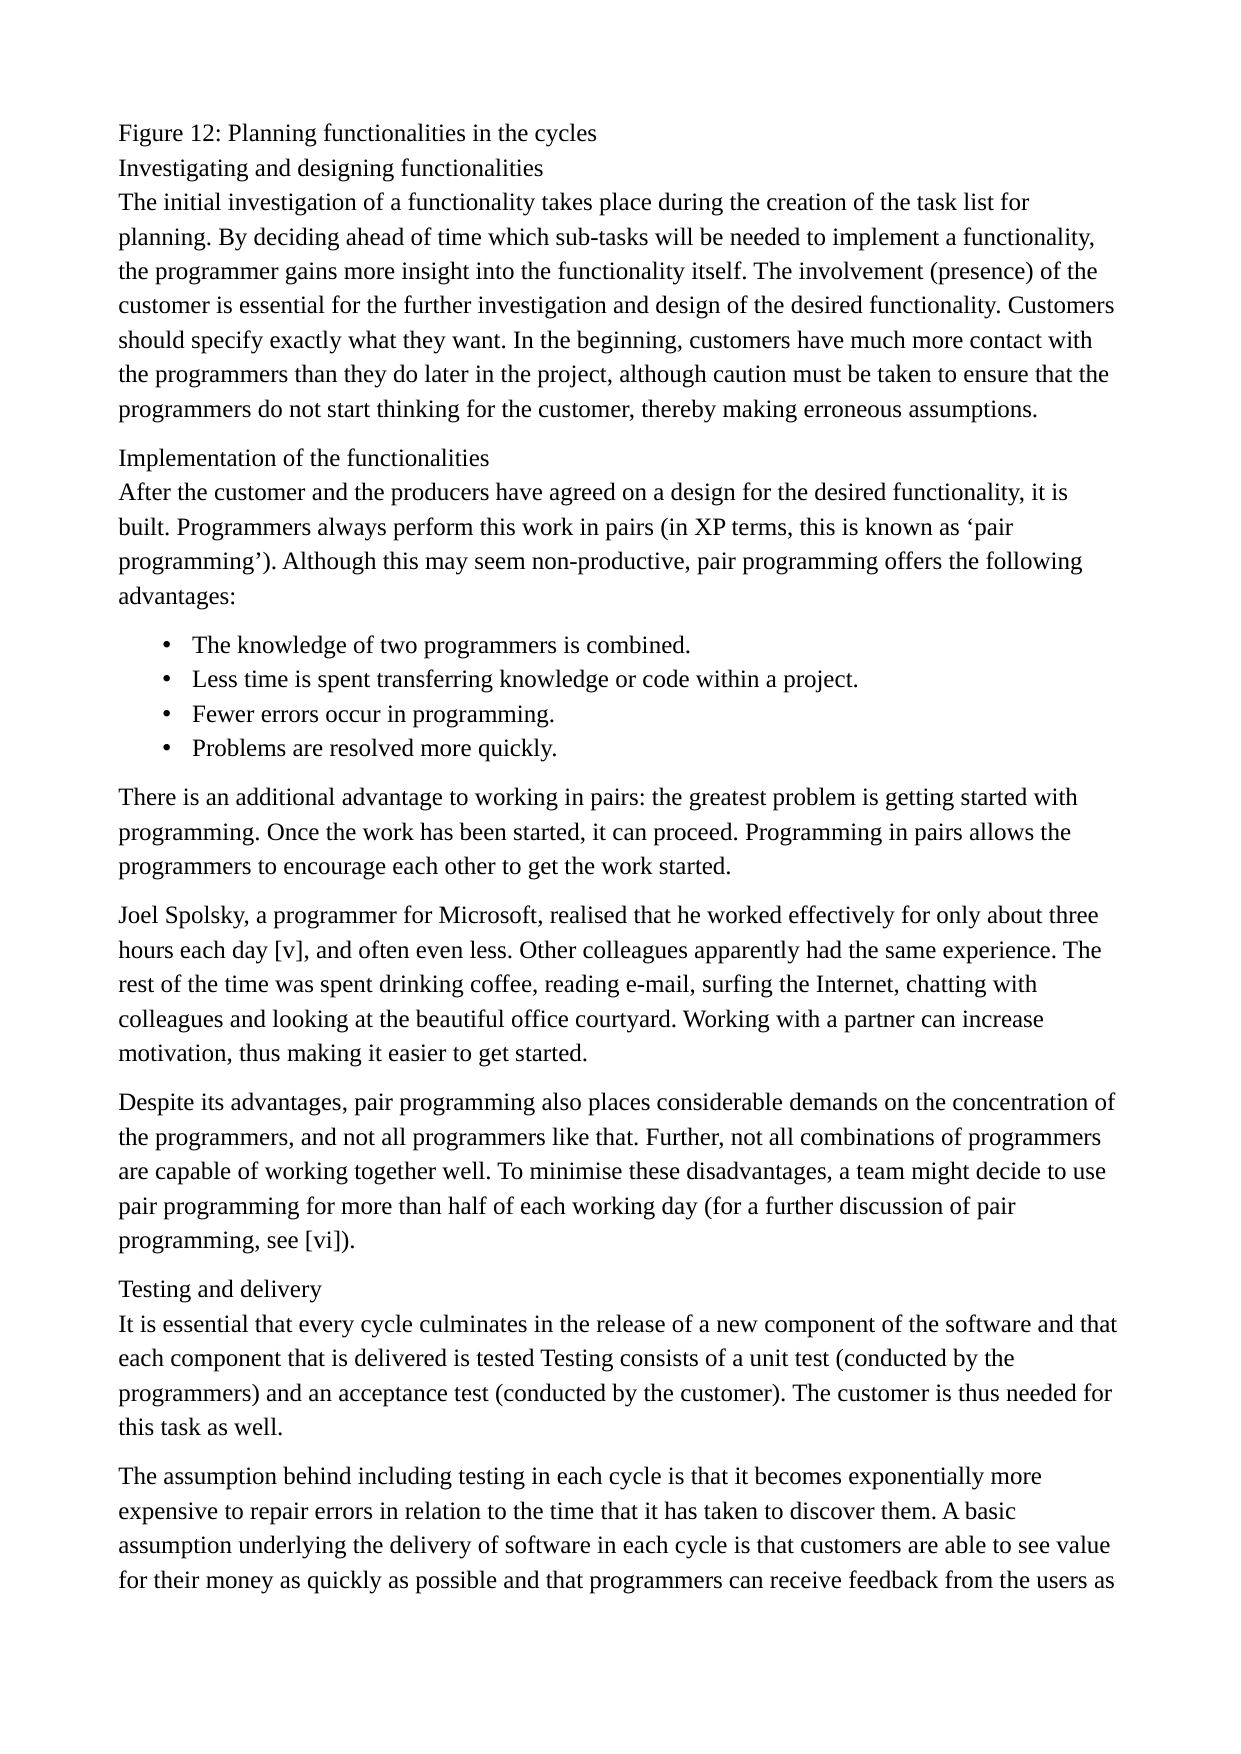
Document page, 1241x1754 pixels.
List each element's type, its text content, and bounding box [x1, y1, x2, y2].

list The knowledge of two programmers is combined. [162, 630, 1122, 659]
text Testing and delivery It is essential that every cycle culminates in the release of a new component of the software and that each component that is delivered is tested Testing consists of a unit test (conducted by the programmers) and an acceptance test (conducted by the customer). The customer is thus needed for this task as well. [118, 1274, 1122, 1441]
list Problems are resolved more quickly. [162, 733, 1122, 762]
text There is an additional advantage to working in pairs: the greatest problem is getting started with programming. Once the work has been started, it can proceed. Programming in pairs allows the programmers to encourage each other to get the work started. [118, 782, 1122, 880]
text Implementation of the functionalities After the customer and the producers have agreed on a design for the desired functionality, it is built. Programmers always perform this work in pairs (in XP terms, this is known as ‘pair programming’). Although this may seem non-productive, pair programming offers the following advantages: [118, 443, 1122, 610]
text Despite its advantages, pair programming also places considerable demands on the concentration of the programmers, and not all programmers like that. Further, not all combinations of programmers are capable of working together well. To minimise these disadvantages, a team might decide to use pair programming for more than half of each working day (for a further discussion of pair programming, see [vi]). [118, 1087, 1122, 1254]
list Fewer errors occur in programming. [162, 699, 1122, 728]
text Figure 12: Planning functionalities in the cycles Investigating and designing functionalities The initial investigation of a functionality takes place during the creation of the task list for planning. By deciding ahead of time which sub-tasks will be needed to implement a functionality, the programmer gains more insight into the functionality itself. The involvement (presence) of the customer is essential for the further investigation and design of the desired functionality. Customers should specify exactly what they want. In the beginning, customers have much more contact with the programmers than they do later in the project, although caution must be taken to ensure that the programmers do not start thinking for the customer, thereby making erroneous assumptions. [118, 118, 1122, 423]
list Less time is spent transferring knowledge or code within a project. [162, 664, 1122, 693]
text Joel Spolsky, a programmer for Microsoft, realised that he worked effectively for only about three hours each day [v], and often even less. Other colleagues apparently had the same experience. The rest of the time was spent drinking coffee, reading e-mail, surfing the Internet, chatting with colleagues and looking at the beautiful office courtyard. Working with a partner can increase motivation, thus making it easier to get started. [118, 901, 1122, 1067]
text The assumption behind including testing in each cycle is that it becomes exponentially more expensive to repair errors in relation to the time that it has taken to discover them. A basic assumption underlying the delivery of software in each cycle is that customers are able to see value for their money as quickly as possible and that programmers can receive feedback from the users as [118, 1461, 1122, 1594]
